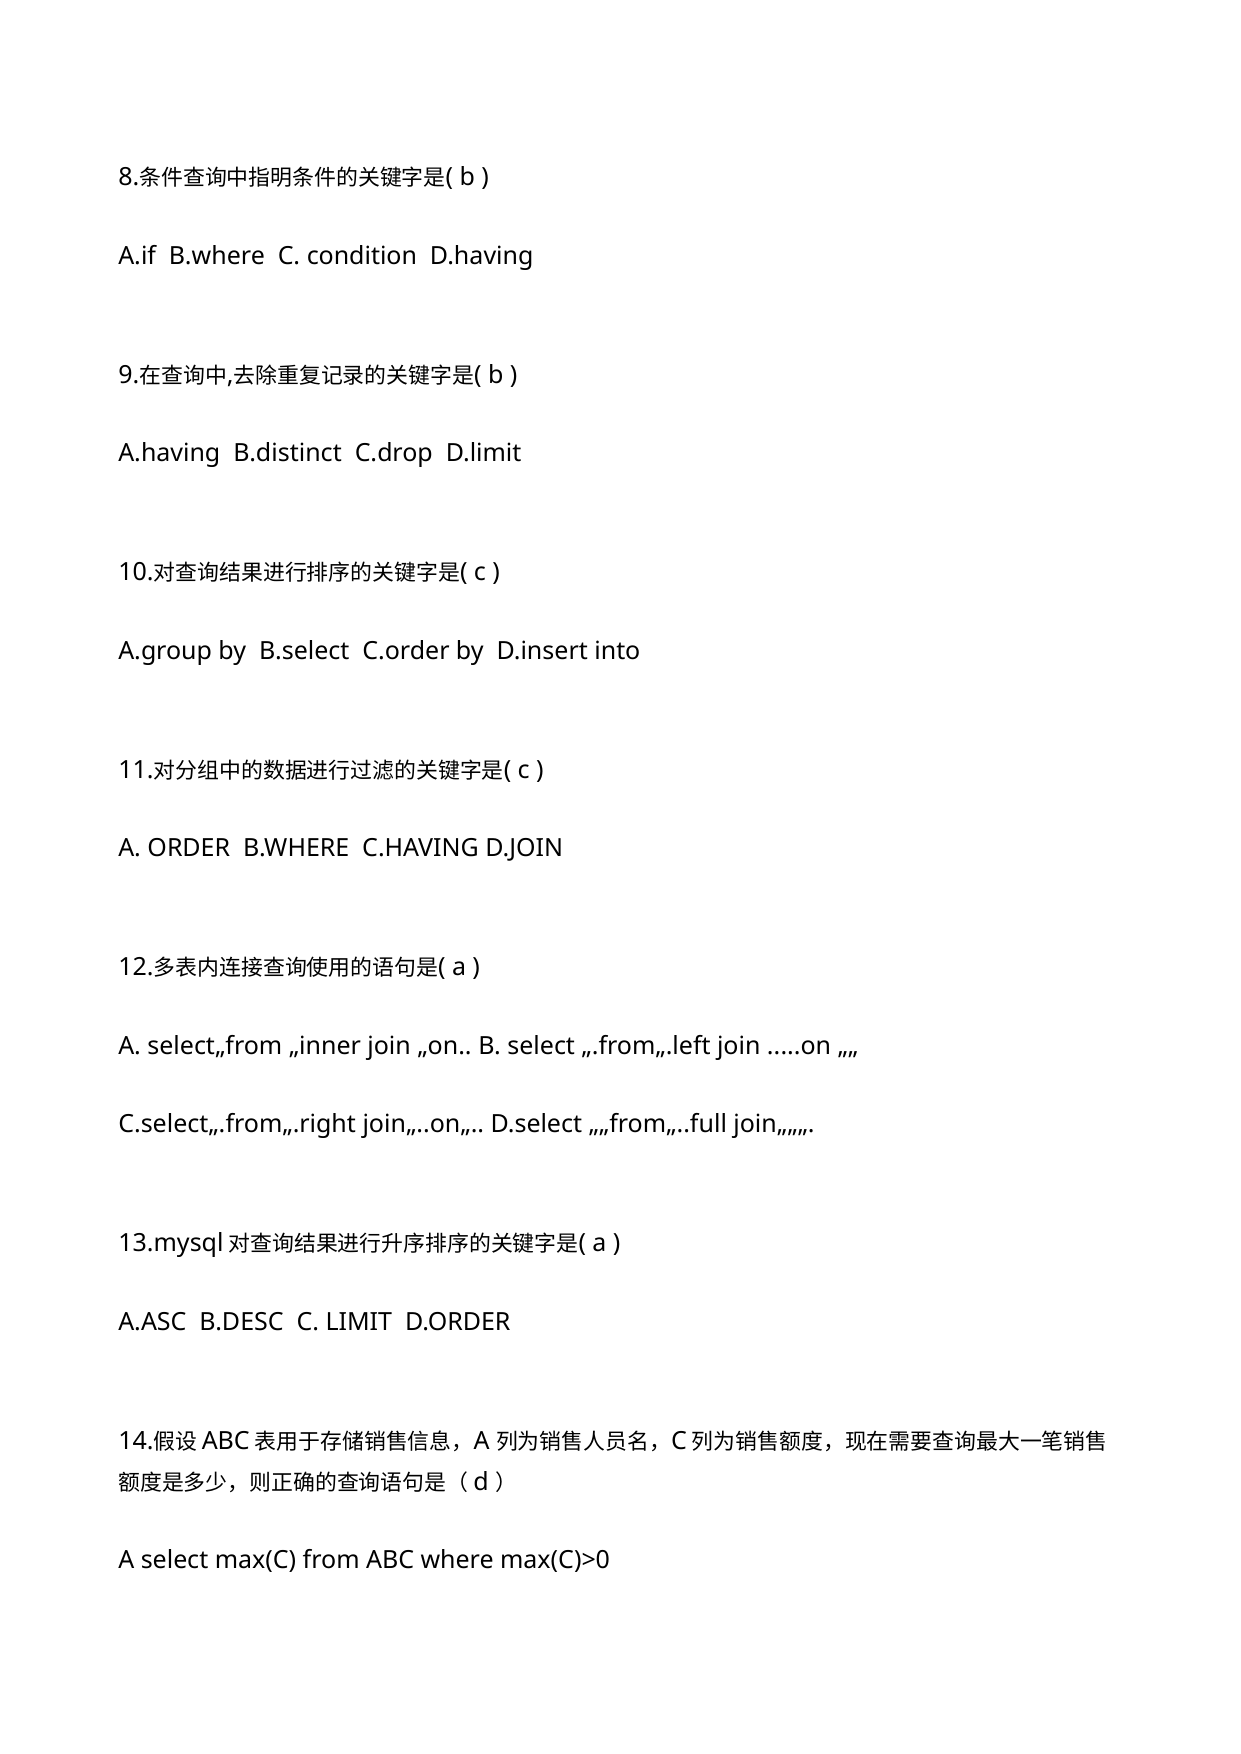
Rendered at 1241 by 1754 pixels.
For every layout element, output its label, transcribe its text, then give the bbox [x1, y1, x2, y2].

text 14.假设ABC表用于存储销售信息，A 列为销售人员名，C列为销售额度，现在需要查询最大一笔销售额度是多少，则正确的查询语句是（ d ） [118, 1381, 1122, 1497]
text A. select„from „inner join „on.. B. select „.from„.left join .....on „„ [118, 1027, 1122, 1061]
text 9.在查询中,去除重复记录的关键字是( b ) [118, 316, 1122, 391]
text 10.对查询结果进行排序的关键字是( c ) [118, 513, 1122, 588]
text 11.对分组中的数据进行过滤的关键字是( c ) [118, 711, 1122, 786]
text 12.多表内连接查询使用的语句是( a ) [118, 908, 1122, 983]
text A. ORDER B.WHERE C.HAVING D.JOIN [118, 830, 1122, 864]
text 13.mysql对查询结果进行升序排序的关键字是( a ) [118, 1184, 1122, 1259]
text A.group by B.select C.order by D.insert into [118, 632, 1122, 666]
text C.select„.from„.right join„..on„.. D.select „„from„..full join„„„. [118, 1106, 1122, 1140]
text A.ASC B.DESC C. LIMIT D.ORDER [118, 1303, 1122, 1337]
text A select max(C) from ABC where max(C)>0 [118, 1541, 1122, 1576]
text A.having B.distinct C.drop D.limit [118, 435, 1122, 469]
text A.if B.where C. condition D.having [118, 237, 1122, 271]
text 8.条件查询中指明条件的关键字是( b ) [118, 118, 1122, 193]
